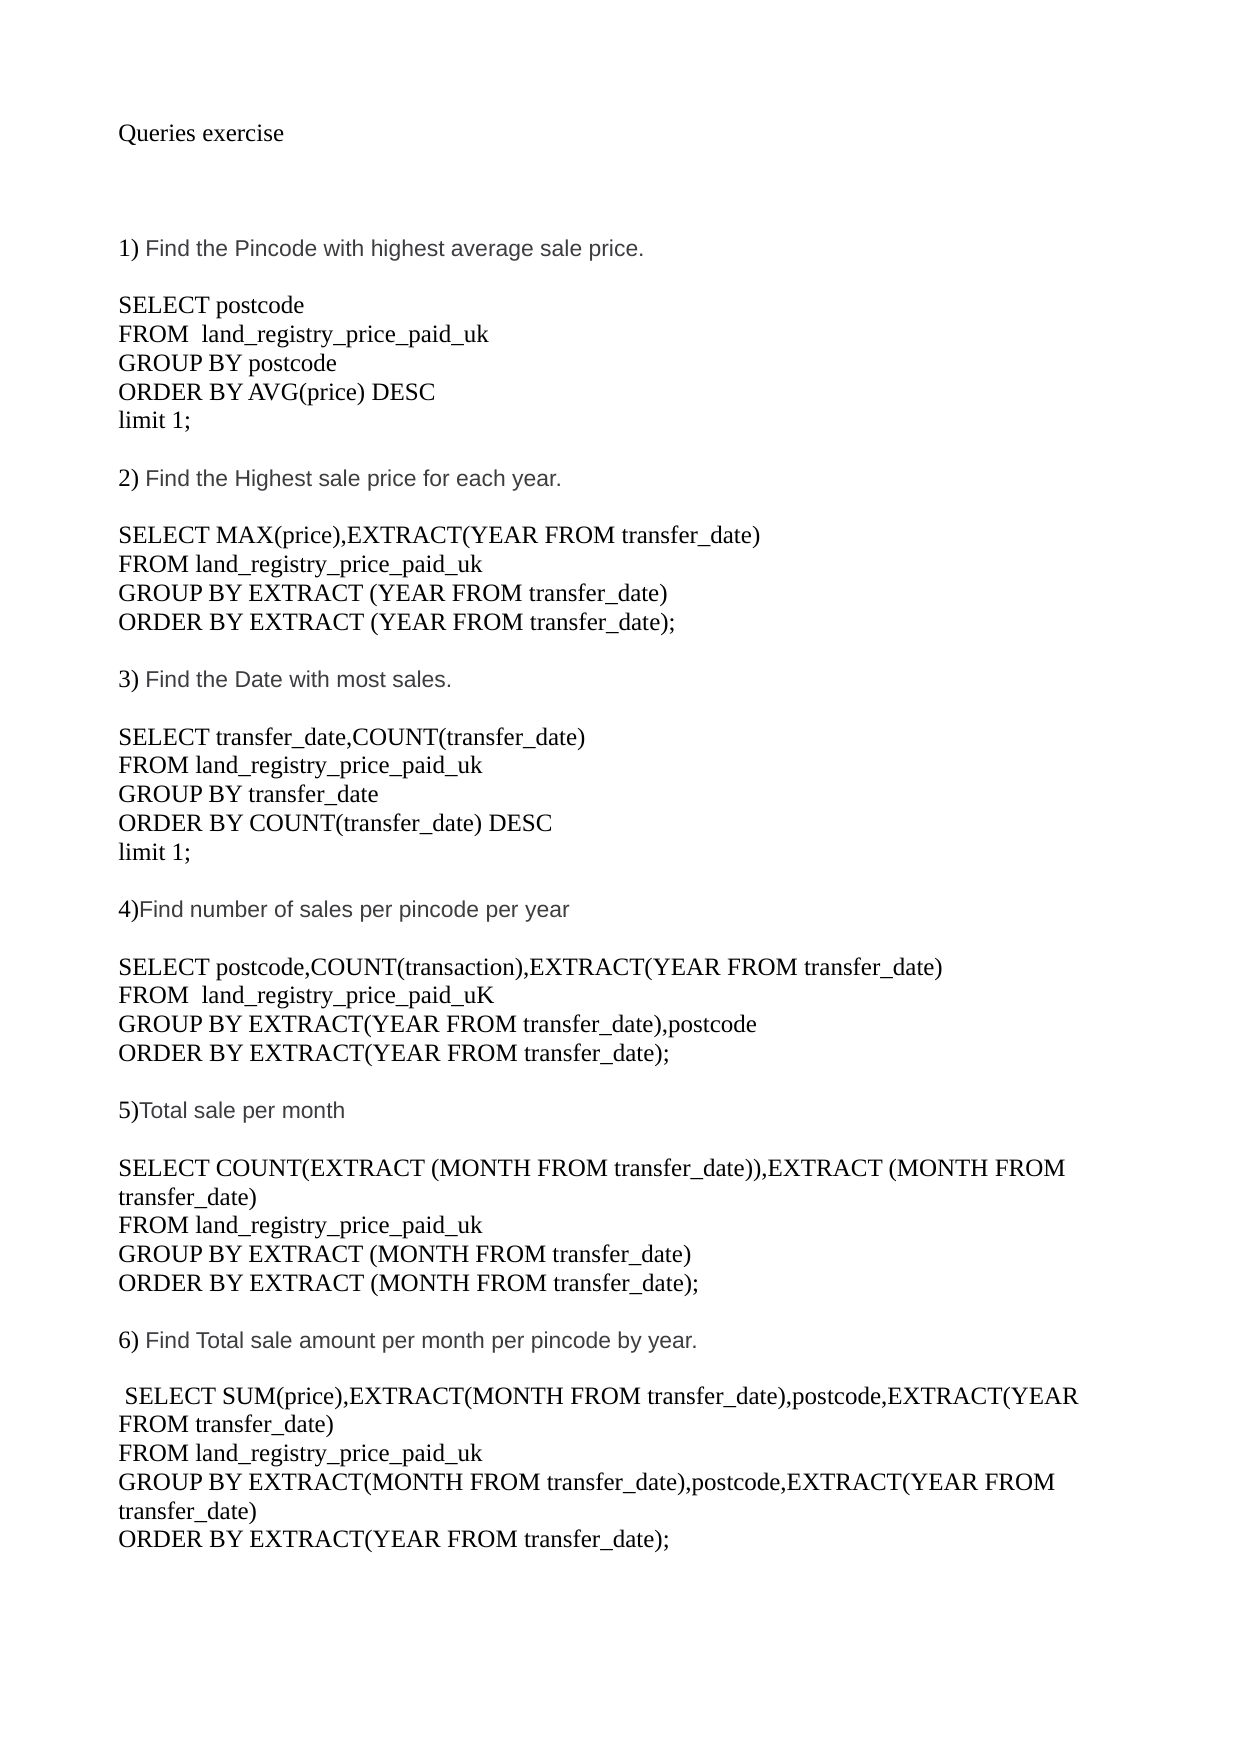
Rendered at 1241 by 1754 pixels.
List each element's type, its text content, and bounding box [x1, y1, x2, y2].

text GROUP BY postcode [118, 348, 1122, 377]
text GROUP BY EXTRACT (MONTH FROM transfer_date) [118, 1239, 1122, 1268]
text ORDER BY EXTRACT (YEAR FROM transfer_date); [118, 607, 1122, 636]
text SELECT transfer_date,COUNT(transfer_date) [118, 722, 1122, 751]
text ORDER BY EXTRACT(YEAR FROM transfer_date); [118, 1524, 1122, 1553]
text FROM land_registry_price_paid_uk [118, 319, 1122, 348]
text FROM land_registry_price_paid_uK [118, 981, 1122, 1009]
text 6) Find Total sale amount per month per pincode by year. [118, 1326, 1122, 1354]
text SELECT MAX(price),EXTRACT(YEAR FROM transfer_date) [118, 521, 1122, 549]
text 3) Find the Date with most sales. [118, 664, 1122, 693]
text GROUP BY transfer_date [118, 779, 1122, 808]
text 5)Total sale per month [118, 1096, 1122, 1124]
text limit 1; [118, 406, 1122, 434]
text SELECT postcode [118, 291, 1122, 319]
text SELECT COUNT(EXTRACT (MONTH FROM transfer_date)),EXTRACT (MONTH FROM transfer_date) [118, 1153, 1122, 1211]
text ORDER BY EXTRACT(YEAR FROM transfer_date); [118, 1038, 1122, 1067]
text ORDER BY EXTRACT (MONTH FROM transfer_date); [118, 1268, 1122, 1297]
text 4)Find number of sales per pincode per year [118, 894, 1122, 923]
text FROM land_registry_price_paid_uk [118, 1211, 1122, 1239]
text ORDER BY COUNT(transfer_date) DESC [118, 808, 1122, 837]
text ORDER BY AVG(price) DESC [118, 377, 1122, 406]
text 1) Find the Pincode with highest average sale price. [118, 233, 1122, 262]
text Queries exercise [118, 118, 1122, 147]
text SELECT postcode,COUNT(transaction),EXTRACT(YEAR FROM transfer_date) [118, 952, 1122, 981]
text FROM land_registry_price_paid_uk [118, 1438, 1122, 1467]
text GROUP BY EXTRACT(YEAR FROM transfer_date),postcode [118, 1009, 1122, 1038]
text GROUP BY EXTRACT(MONTH FROM transfer_date),postcode,EXTRACT(YEAR FROM transfer_date) [118, 1467, 1122, 1524]
text FROM land_registry_price_paid_uk [118, 751, 1122, 779]
text limit 1; [118, 837, 1122, 866]
text 2) Find the Highest sale price for each year. [118, 463, 1122, 492]
text GROUP BY EXTRACT (YEAR FROM transfer_date) [118, 578, 1122, 607]
text SELECT SUM(price),EXTRACT(MONTH FROM transfer_date),postcode,EXTRACT(YEAR FROM transfer_date) [118, 1381, 1122, 1438]
text FROM land_registry_price_paid_uk [118, 549, 1122, 578]
